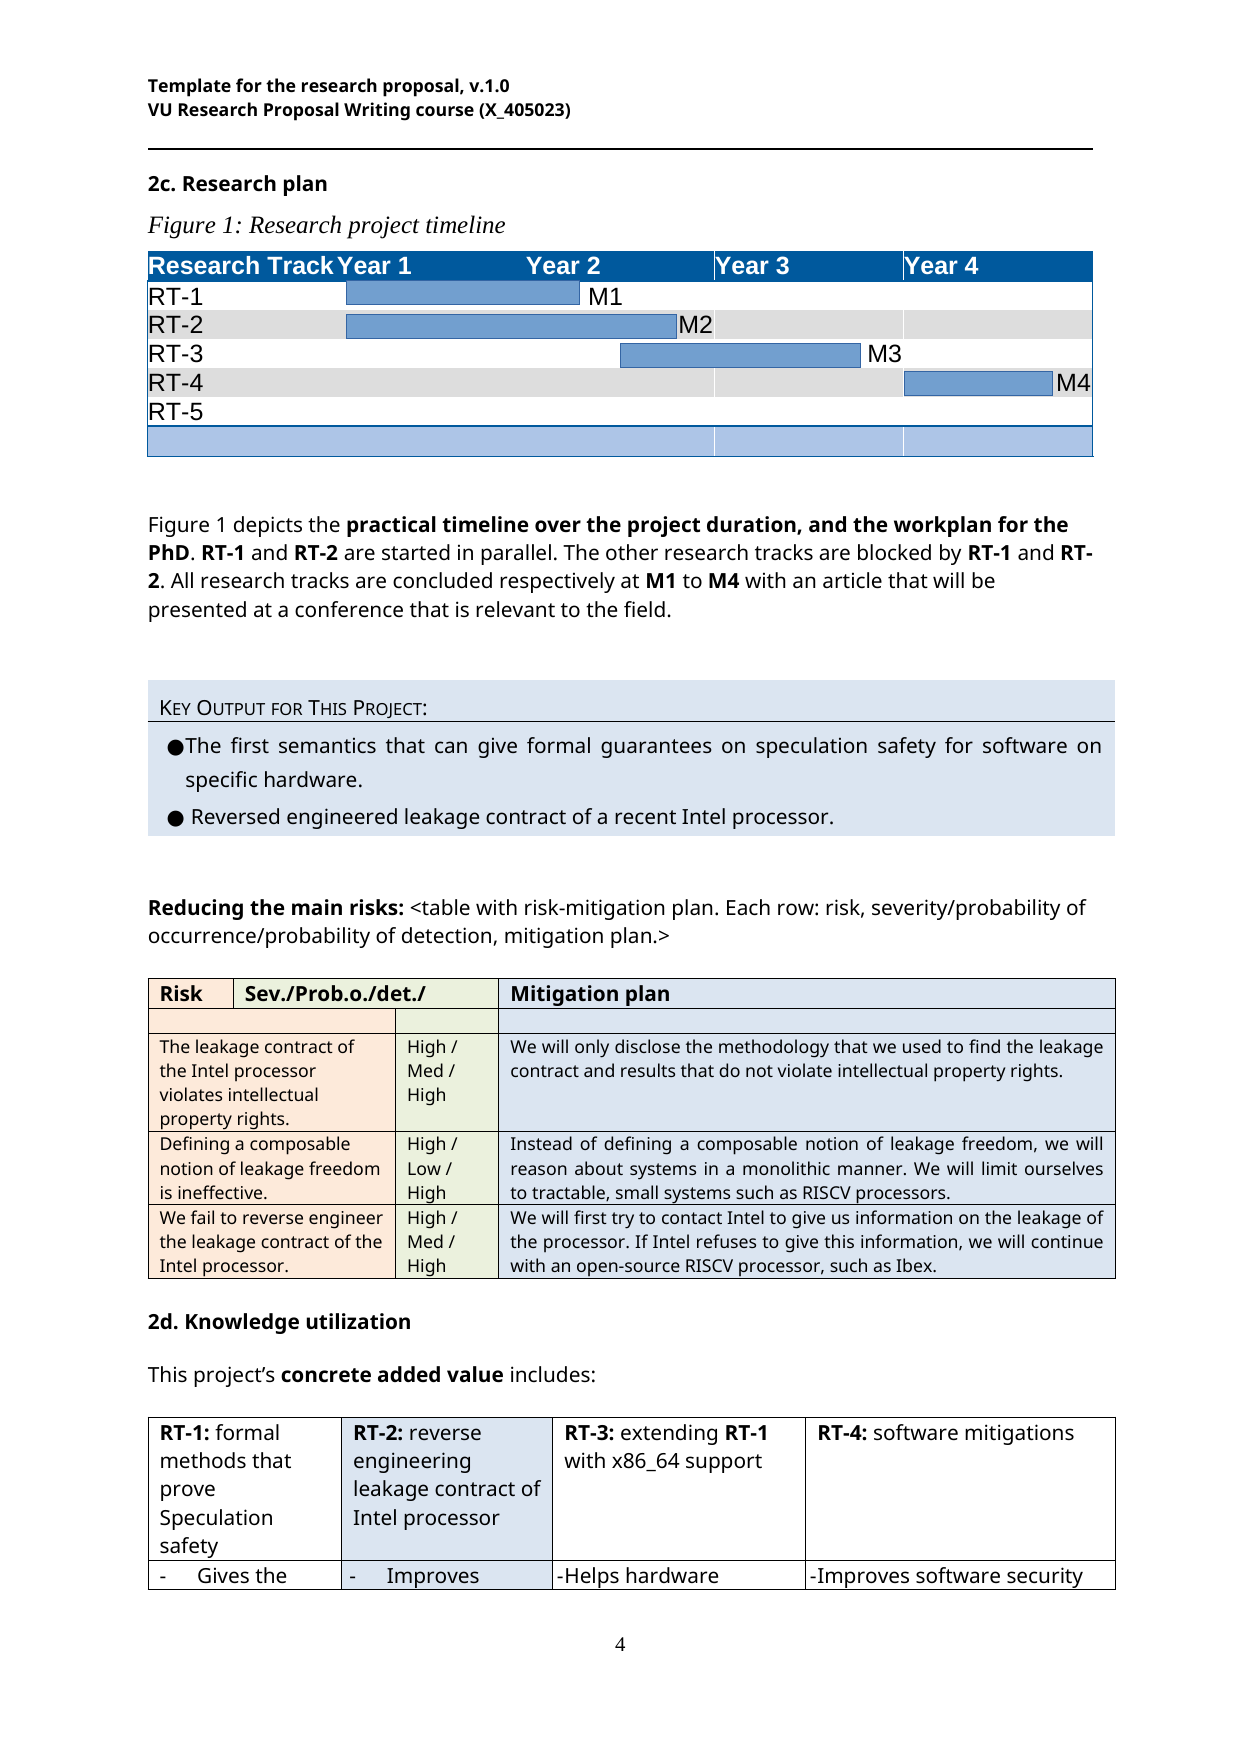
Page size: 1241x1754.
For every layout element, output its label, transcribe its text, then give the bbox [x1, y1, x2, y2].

table_cell Gives the [149, 1561, 341, 1589]
table_cell [715, 282, 903, 310]
table_header Sev./Prob.o./det./ [234, 979, 498, 1008]
table_cell M1 [526, 282, 714, 310]
table_cell The leakage contract of the Intel processor violates intellectual property rights. [149, 1034, 395, 1131]
table_cell [337, 368, 526, 397]
table_cell [526, 368, 714, 397]
table_cell Improves software security [806, 1561, 1115, 1589]
table_header Year 3 [715, 251, 903, 280]
table_header RT-2: reverse engineering leakage contract of Intel processor [342, 1418, 552, 1560]
table_cell RT-4 [148, 368, 337, 397]
table_cell RT-5 [148, 397, 337, 425]
table_header Mitigation plan [499, 979, 1115, 1008]
text Reducing the main risks: <table with risk-mitigation plan. Each row: risk, severity/probability of occurrence/probability of detection, mitigation plan.> [148, 893, 1093, 950]
table_cell [526, 397, 714, 425]
subtitle 2d. Knowledge utilization [148, 1307, 1093, 1336]
table_cell Defining a composable notion of leakage freedom is ineffective. [149, 1132, 395, 1204]
table_cell [337, 427, 526, 456]
table_cell [904, 282, 1092, 310]
table_cell High / Med / High [396, 1205, 498, 1278]
table_cell [337, 339, 526, 368]
table_cell We will only disclose the methodology that we used to find the leakage contract and results that do not violate intellectual property rights. [499, 1034, 1115, 1131]
table_cell We will first try to contact Intel to give us information on the leakage of the processor. If Intel refuses to give this information, we will continue with an open-source RISCV processor, such as Ibex. [499, 1205, 1115, 1278]
table_cell [904, 310, 1092, 339]
table_cell The first semantics that can give formal guarantees on speculation safety for software on specific hardware. Reversed engineered leakage contract of a recent Intel processor. [148, 722, 1115, 836]
table_cell [904, 339, 1092, 368]
table_cell [337, 310, 526, 339]
table_cell RT-1 [148, 282, 337, 310]
table_header Year 1 [337, 251, 526, 280]
table_cell [149, 1009, 395, 1033]
table_cell [148, 427, 337, 456]
table_cell [715, 427, 903, 456]
table_cell [499, 1009, 1115, 1033]
table_cell RT-3 [148, 339, 337, 368]
table_cell Instead of defining a composable notion of leakage freedom, we will reason about systems in a monolithic manner. We will limit ourselves to tractable, small systems such as RISCV processors. [499, 1132, 1115, 1204]
table_header RT-4: software mitigations [806, 1418, 1115, 1560]
table_cell [526, 339, 714, 368]
table_header Research Track [148, 251, 337, 280]
table_cell M2 [526, 310, 714, 339]
table_cell [715, 310, 903, 339]
table_cell High / Low / High [396, 1132, 498, 1204]
table_cell RT-2 [148, 310, 337, 339]
table_cell [904, 397, 1092, 425]
table_cell Improves [342, 1561, 552, 1589]
table_header Year 4 [904, 251, 1093, 280]
table_cell [715, 397, 903, 425]
table_header RT-3: extending RT-1 with x86_64 support [553, 1418, 805, 1560]
table_cell [396, 1009, 498, 1033]
text Figure 1 depicts the practical timeline over the project duration, and the workplan for the PhD. RT-1 and RT-2 are started in parallel. The other research tracks are blocked by RT-1 and RT-2. All research tracks are concluded respectively at M1 to M4 with an article that will be presented at a conference that is relevant to the field. [148, 510, 1093, 623]
table_header Risk [149, 979, 233, 1008]
table_cell M4 [904, 368, 1092, 397]
subtitle 2c. Research plan [148, 169, 1093, 197]
table_cell [337, 397, 526, 425]
table_cell M3 [715, 339, 903, 368]
table_cell Helps hardware [553, 1561, 805, 1589]
text This project’s concrete added value includes: [148, 1360, 1093, 1388]
table_cell [526, 427, 714, 456]
table_cell High / Med / High [396, 1034, 498, 1131]
table_header Year 2 [526, 251, 714, 280]
table_cell [715, 368, 903, 397]
table_cell [337, 282, 526, 310]
table_header Key Output for This Project: [148, 680, 1115, 721]
table_cell [904, 427, 1092, 456]
table_cell We fail to reverse engineer the leakage contract of the Intel processor. [149, 1205, 395, 1278]
text Figure 1: Research project timeline [148, 210, 1093, 239]
table_header RT-1: formal methods that prove Speculation safety [149, 1418, 341, 1560]
